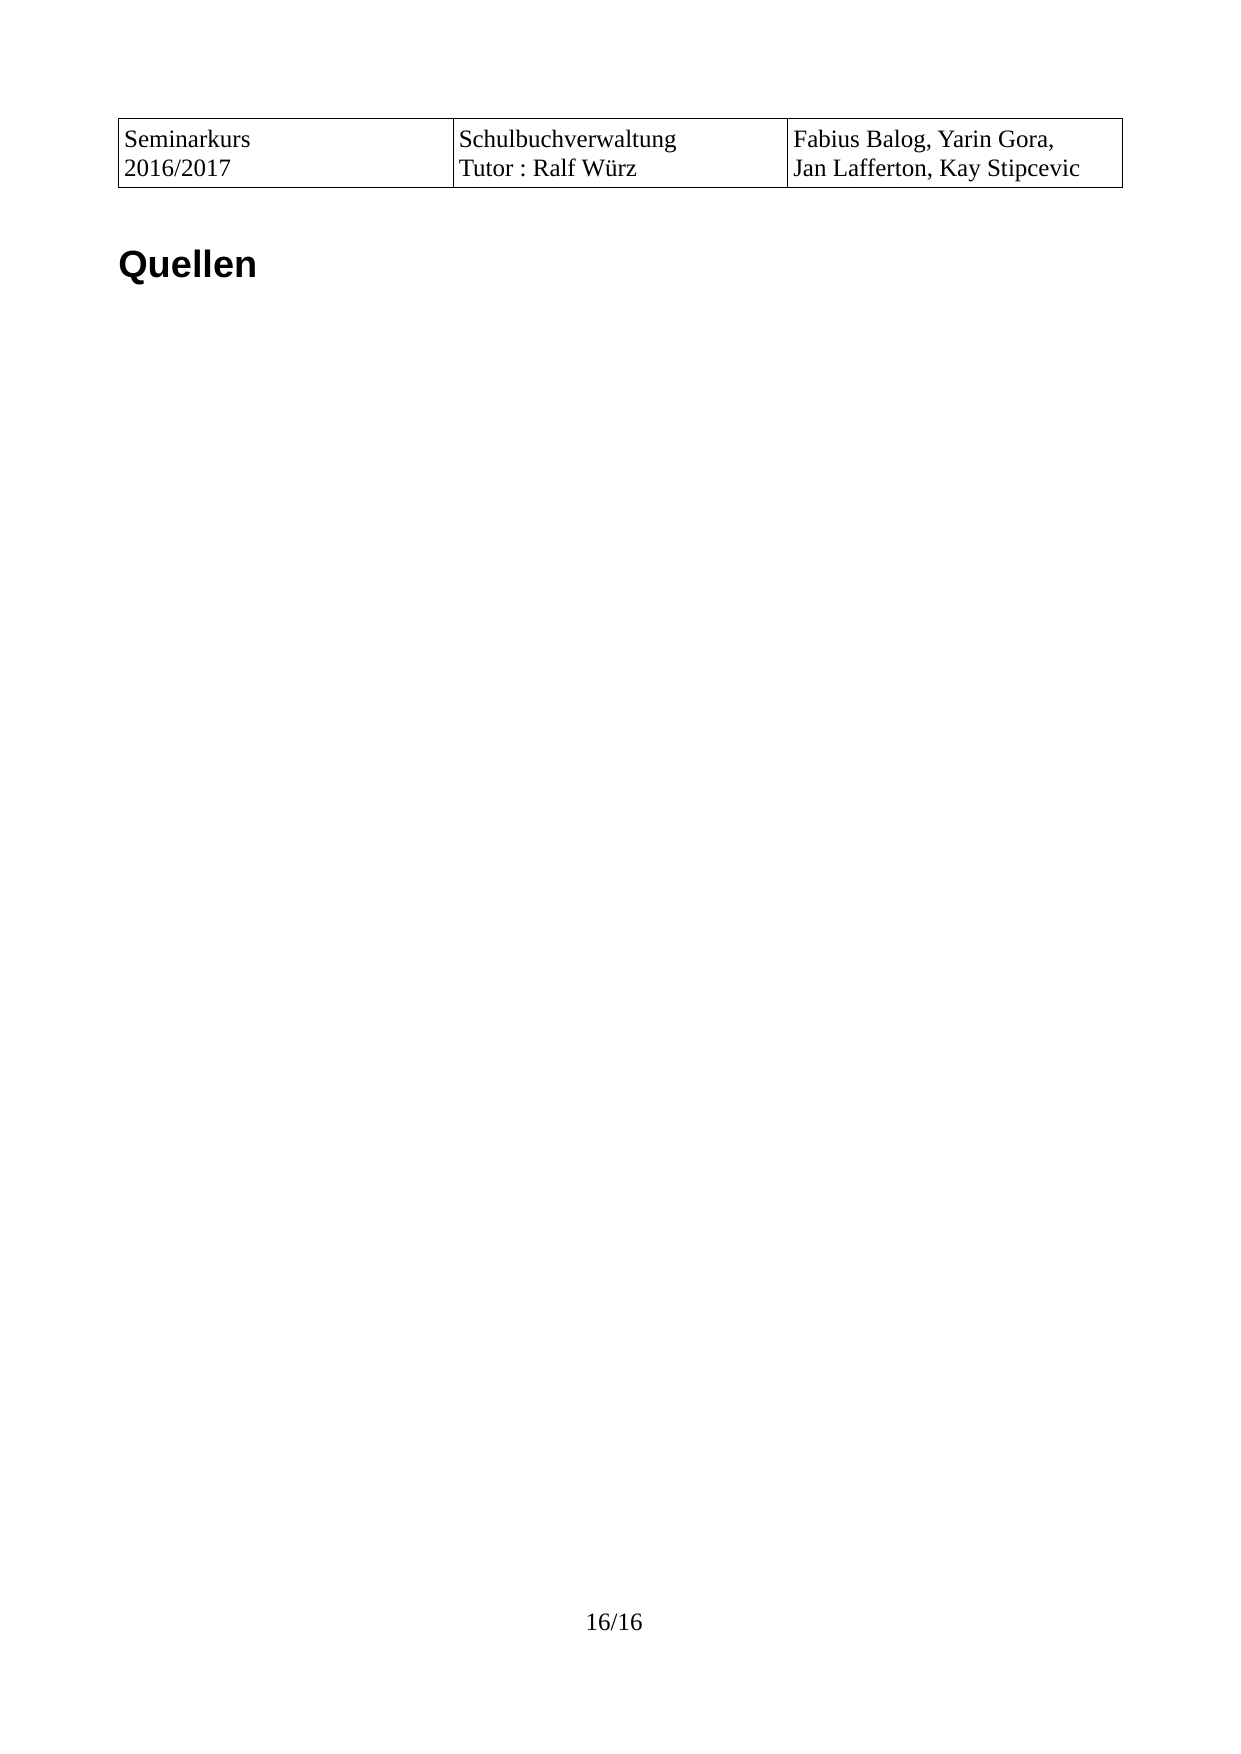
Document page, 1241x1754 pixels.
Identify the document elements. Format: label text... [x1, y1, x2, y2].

subtitle Quellen [118, 242, 1122, 285]
